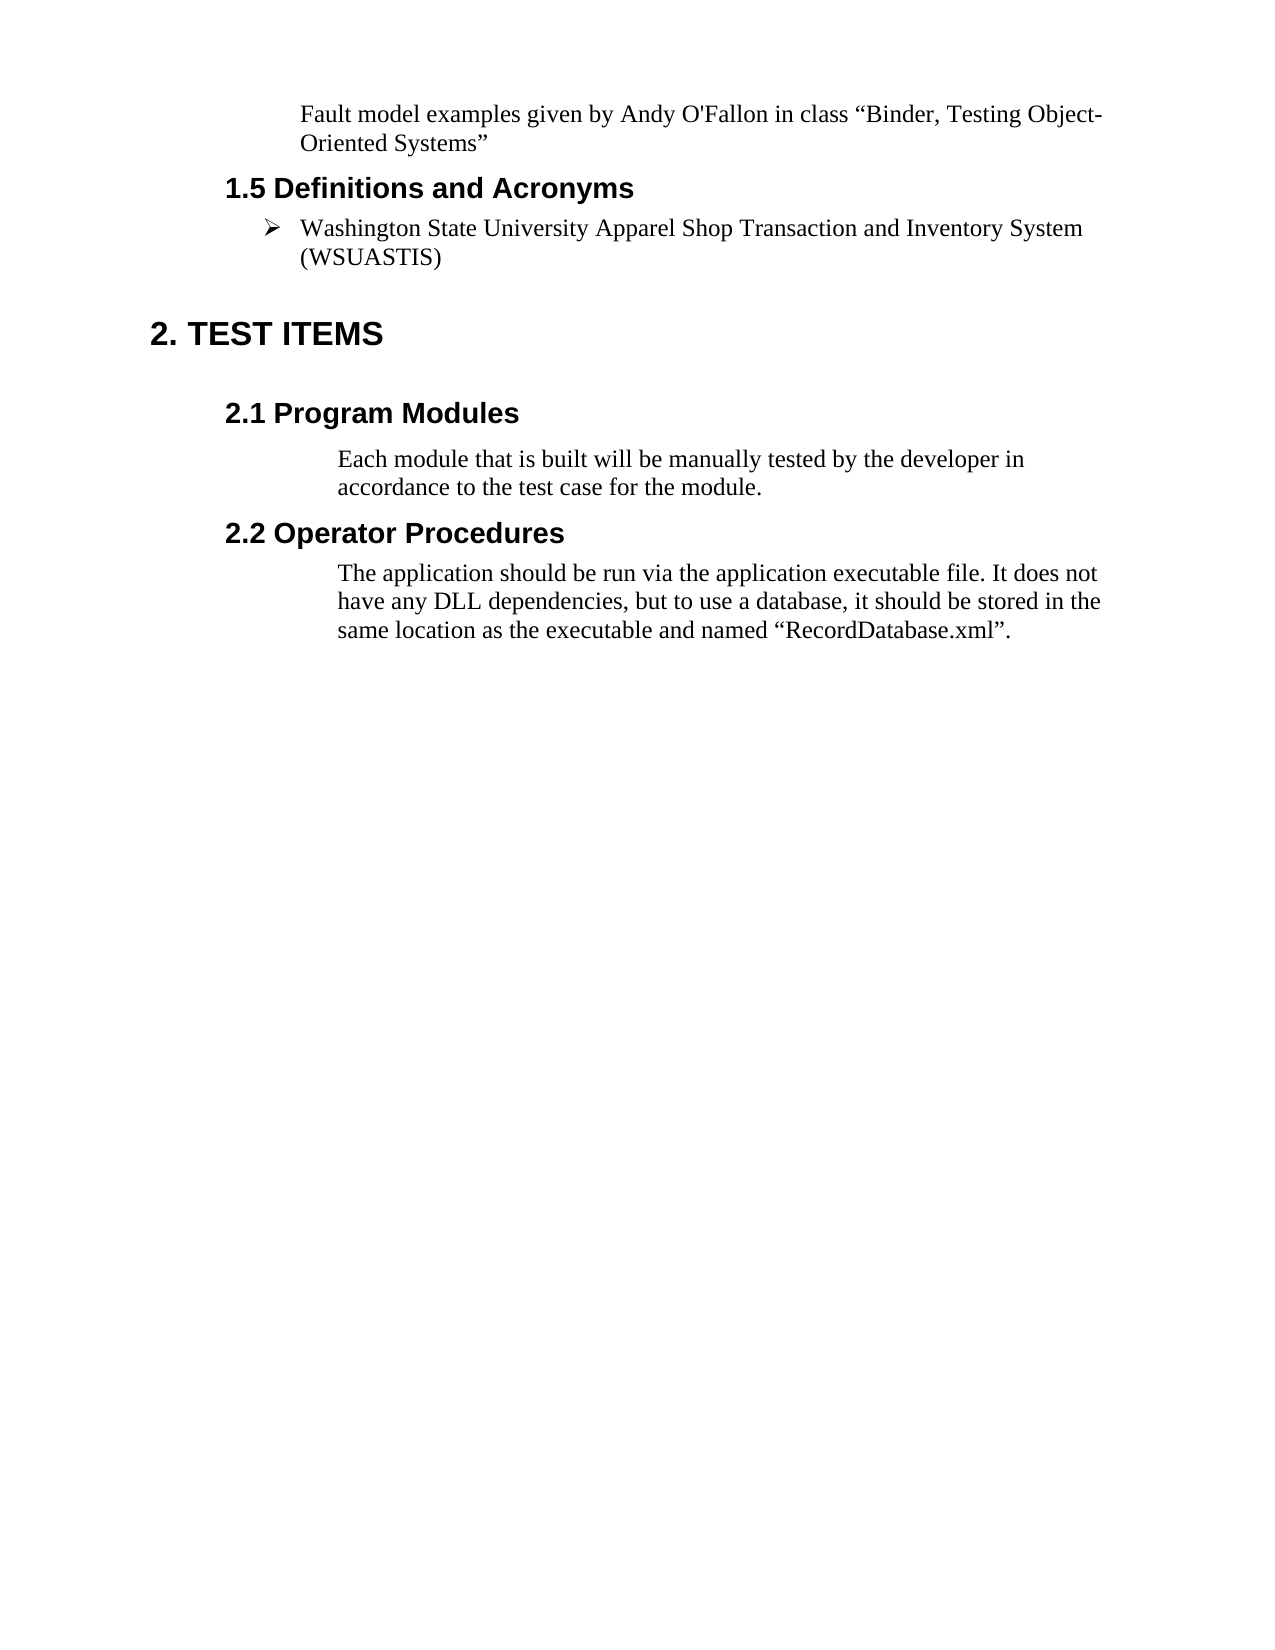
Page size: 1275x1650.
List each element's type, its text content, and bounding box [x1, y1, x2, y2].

text 1.5 Definitions and Acronyms [112, 171, 1125, 205]
text Fault model examples given by Andy O'Fallon in class “Binder, Testing Object-Oriented Systems” [300, 99, 1125, 157]
text 2.1 Program Modules [150, 396, 1125, 429]
list Washington State University Apparel Shop Transaction and Inventory System (WSUASTIS) [262, 213, 1125, 271]
subtitle Test Items [150, 314, 1125, 352]
text Each module that is built will be manually tested by the developer in accordance to the test case for the module. [337, 444, 1125, 501]
text 2.2 Operator Procedures [150, 516, 1125, 549]
text The application should be run via the application executable file. It does not have any DLL dependencies, but to use a database, it should be stored in the same location as the executable and named “RecordDatabase.xml”. [337, 558, 1125, 644]
